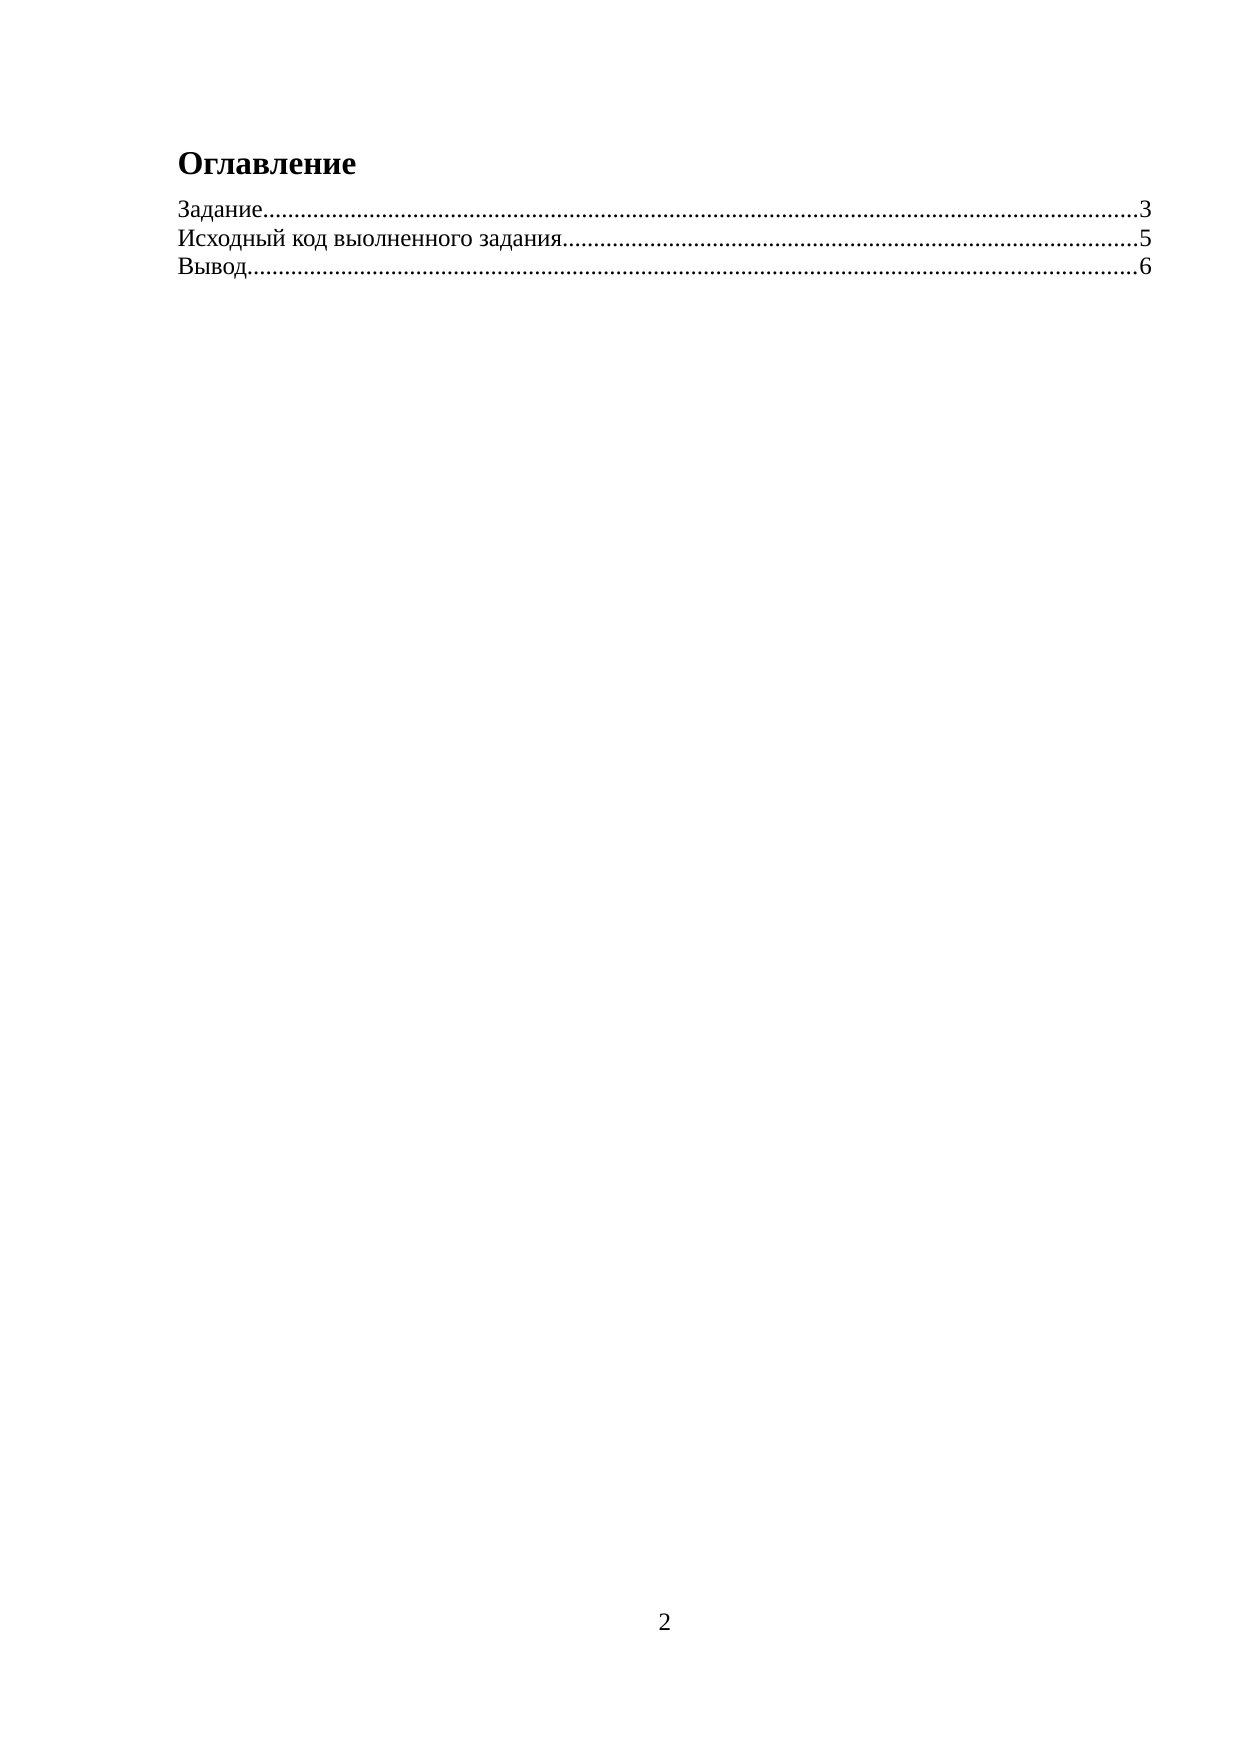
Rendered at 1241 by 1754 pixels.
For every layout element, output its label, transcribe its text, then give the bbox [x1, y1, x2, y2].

text Исходный код выолненного задания 5 [177, 223, 1152, 251]
text Вывод 6 [177, 251, 1152, 280]
text Задание 3 [177, 194, 1152, 223]
subtitle Оглавление [177, 143, 1152, 181]
